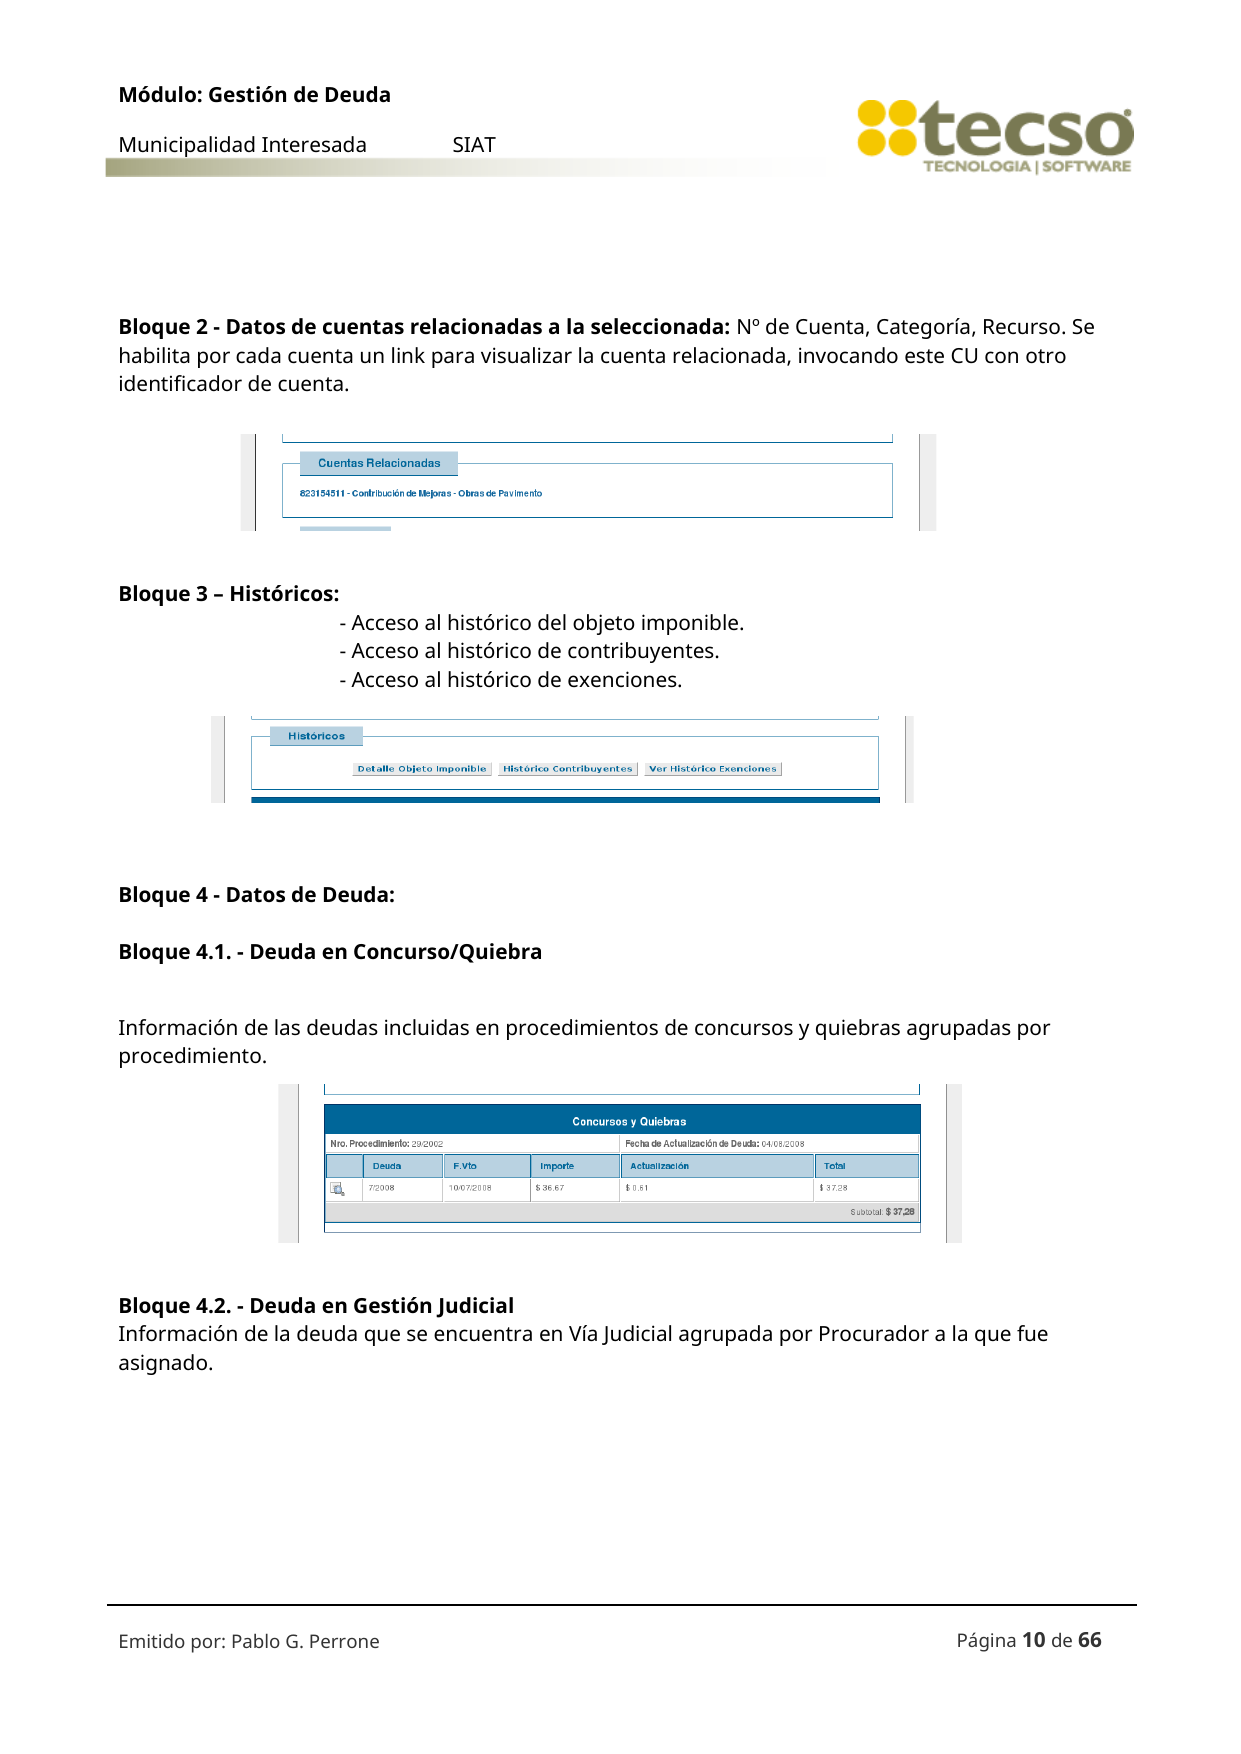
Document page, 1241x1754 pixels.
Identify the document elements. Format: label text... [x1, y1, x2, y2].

picture [211, 716, 914, 803]
text Bloque 4.2. - Deuda en Gestión Judicial Información de la deuda que se encuentra en Vía Judicial agrupada por Procurador a la que fue asignado. [118, 1291, 1122, 1376]
picture [240, 434, 937, 531]
text Información de las deudas incluidas en procedimientos de concursos y quiebras agrupadas por procedimiento. [118, 1013, 1122, 1272]
text Bloque 4 - Datos de Deuda: Bloque 4.1. - Deuda en Concurso/Quiebra [118, 880, 1122, 994]
picture [278, 1084, 962, 1243]
text Bloque 3 – Históricos: - Acceso al histórico del objeto imponible. - Acceso al histórico de contribuyentes. - Acceso al histórico de exenciones. [118, 579, 1122, 861]
picture [105, 100, 1134, 177]
text Bloque 2 - Datos de cuentas relacionadas a la seleccionada: Nº de Cuenta, Categoría, Recurso. Se habilita por cada cuenta un link para visualizar la cuenta relacionada, invocando este CU con otro identificador de cuenta. [118, 312, 1122, 398]
